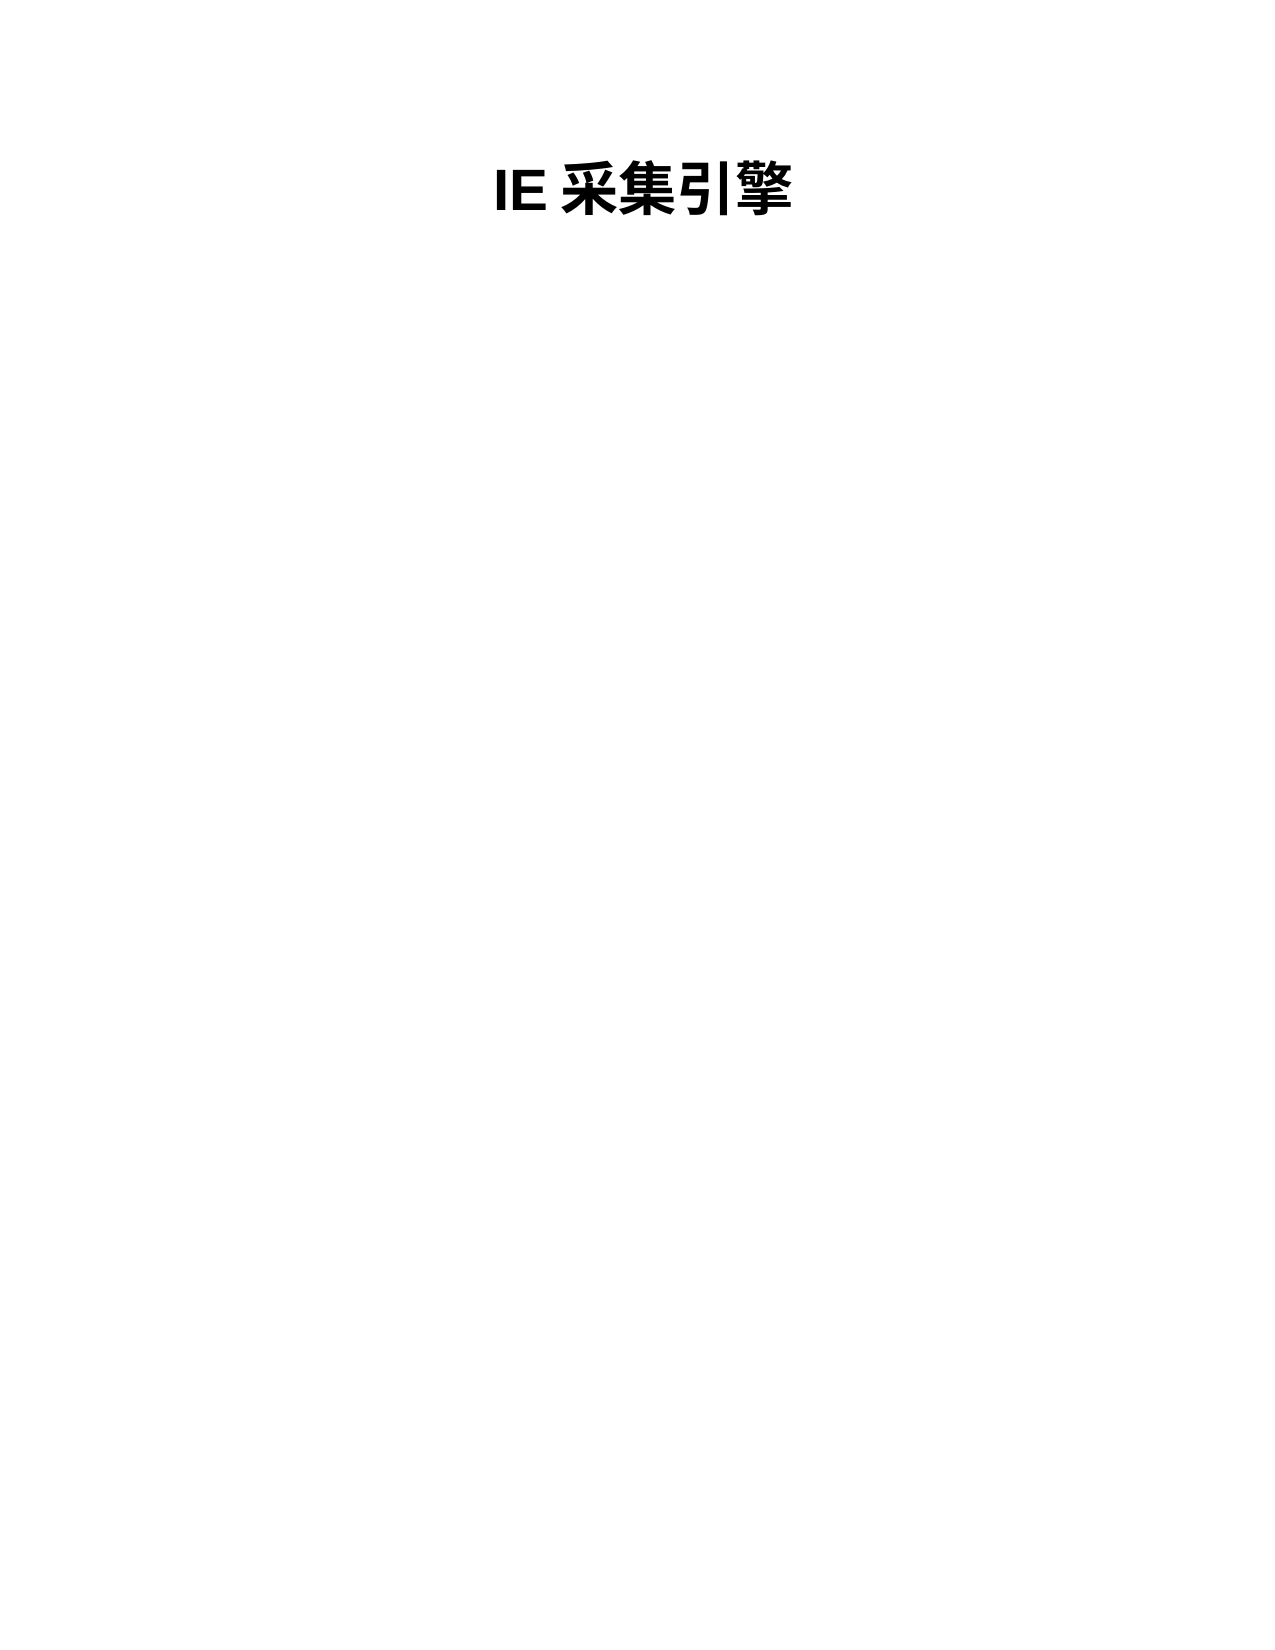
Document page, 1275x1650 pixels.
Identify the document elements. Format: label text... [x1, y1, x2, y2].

title IE采集引擎 [118, 143, 1168, 228]
